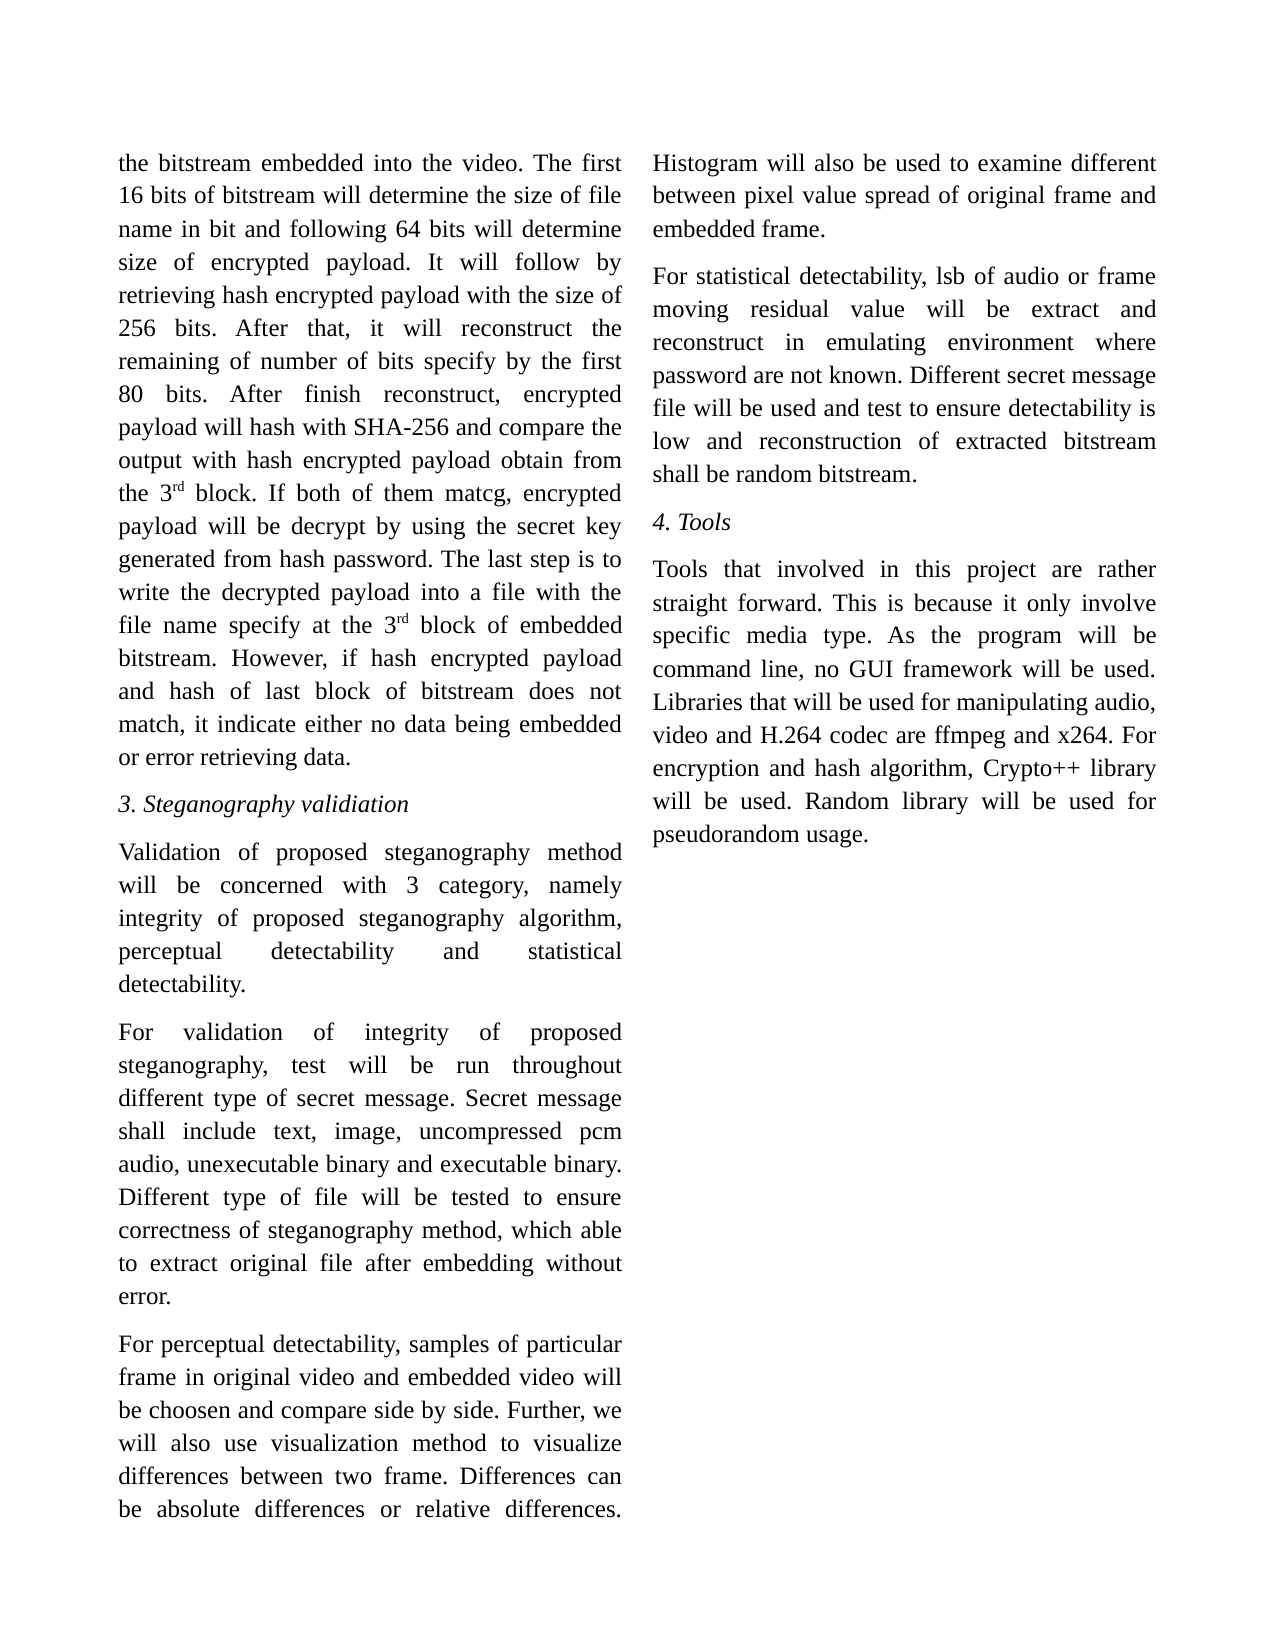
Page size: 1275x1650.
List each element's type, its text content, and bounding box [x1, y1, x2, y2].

text For validation of integrity of proposed steganography, test will be run throughout different type of secret message. Secret message shall include text, image, uncompressed pcm audio, unexecutable binary and executable binary. Different type of file will be tested to ensure correctness of steganography method, which able to extract original file after embedding without error. [118, 1017, 622, 1310]
text For perceptual detectability, samples of particular frame in original video and embedded video will be choosen and compare side by side. Further, we will also use visualization method to visualize differences between two frame. Differences can be absolute differences or relative differences. [118, 1329, 622, 1522]
text Histogram will also be used to examine different between pixel value spread of original frame and embedded frame. [652, 148, 1157, 242]
text 4. Tools [652, 507, 1157, 536]
text 3. Steganography validiation [118, 789, 622, 818]
text Validation of proposed steganography method will be concerned with 3 category, namely integrity of proposed steganography algorithm, perceptual detectability and statistical detectability. [118, 837, 622, 998]
text For statistical detectability, lsb of audio or frame moving residual value will be extract and reconstruct in emulating environment where password are not known. Different secret message file will be used and test to ensure detectability is low and reconstruction of extracted bitstream shall be random bitstream. [652, 261, 1157, 488]
text the bitstream embedded into the video. The first 16 bits of bitstream will determine the size of file name in bit and following 64 bits will determine size of encrypted payload. It will follow by retrieving hash encrypted payload with the size of 256 bits. After that, it will reconstruct the remaining of number of bits specify by the first 80 bits. After finish reconstruct, encrypted payload will hash with SHA-256 and compare the output with hash encrypted payload obtain from the 3rd block. If both of them matcg, encrypted payload will be decrypt by using the secret key generated from hash password. The last step is to write the decrypted payload into a file with the file name specify at the 3rd block of embedded bitstream. However, if hash encrypted payload and hash of last block of bitstream does not match, it indicate either no data being embedded or error retrieving data. [118, 148, 622, 771]
text Tools that involved in this project are rather straight forward. This is because it only involve specific media type. As the program will be command line, no GUI framework will be used. Libraries that will be used for manipulating audio, video and H.264 codec are ffmpeg and x264. For encryption and hash algorithm, Crypto++ library will be used. Random library will be used for pseudorandom usage. [652, 554, 1157, 847]
